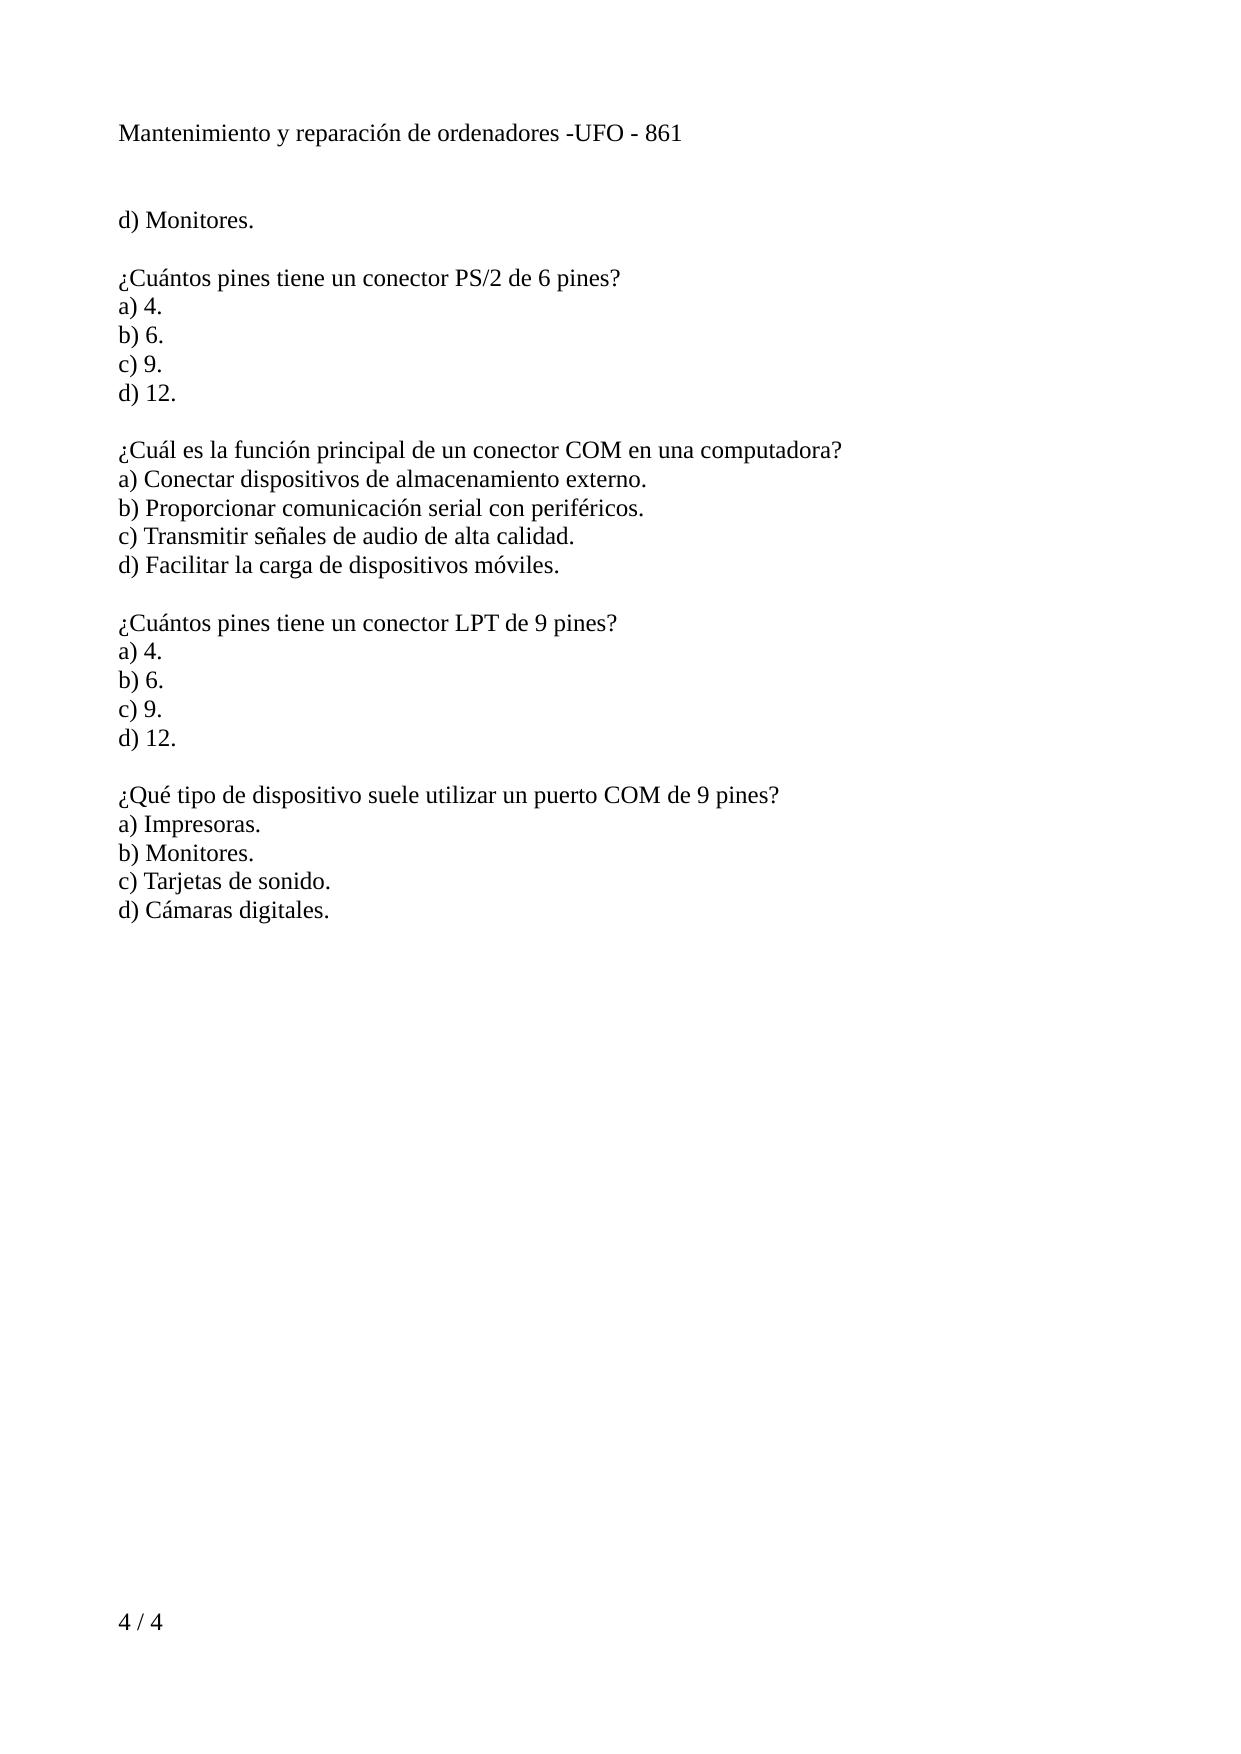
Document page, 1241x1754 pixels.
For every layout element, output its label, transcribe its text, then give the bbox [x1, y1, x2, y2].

text d) 12. [118, 378, 1122, 406]
text a) 4. [118, 291, 1122, 320]
text a) Conectar dispositivos de almacenamiento externo. [118, 464, 1122, 493]
text a) 4. [118, 636, 1122, 665]
text ¿Cuántos pines tiene un conector LPT de 9 pines? [118, 608, 1122, 636]
text ¿Cuántos pines tiene un conector PS/2 de 6 pines? [118, 263, 1122, 291]
text d) Monitores. [118, 205, 1122, 234]
text d) 12. [118, 723, 1122, 751]
text b) Proporcionar comunicación serial con periféricos. [118, 493, 1122, 521]
text d) Facilitar la carga de dispositivos móviles. [118, 550, 1122, 579]
text ¿Cuál es la función principal de un conector COM en una computadora? [118, 435, 1122, 464]
text c) Transmitir señales de audio de alta calidad. [118, 521, 1122, 550]
text ¿Qué tipo de dispositivo suele utilizar un puerto COM de 9 pines? [118, 780, 1122, 809]
text b) 6. [118, 320, 1122, 349]
text c) 9. [118, 349, 1122, 378]
text d) Cámaras digitales. [118, 895, 1122, 924]
text a) Impresoras. [118, 809, 1122, 838]
text c) 9. [118, 694, 1122, 723]
text b) 6. [118, 665, 1122, 694]
text b) Monitores. [118, 838, 1122, 866]
text c) Tarjetas de sonido. [118, 866, 1122, 895]
